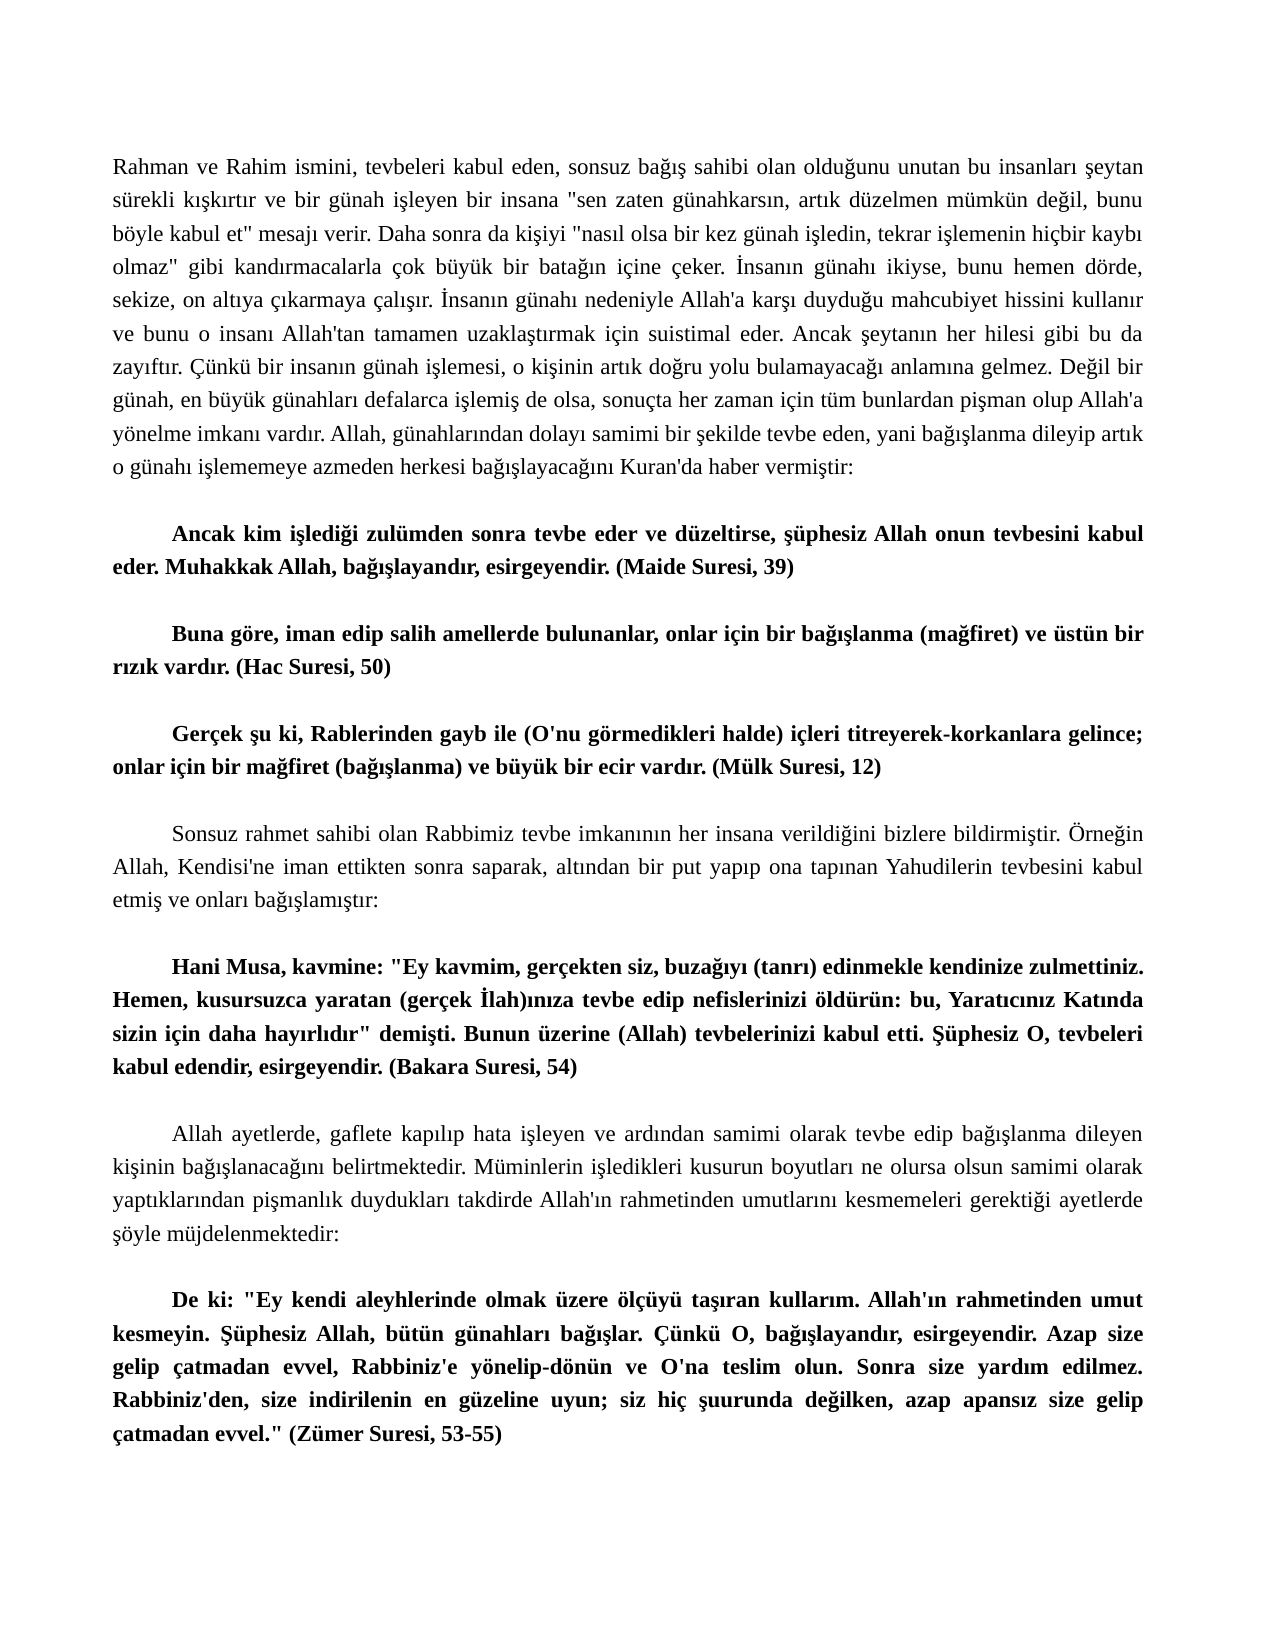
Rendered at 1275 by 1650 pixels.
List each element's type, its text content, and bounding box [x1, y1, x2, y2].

text Gerçek şu ki, Rablerinden gayb ile (O'nu görmedikleri halde) içleri titreyerek-korkanlara gelince; onlar için bir mağfiret (bağışlanma) ve büyük bir ecir vardır. (Mülk Suresi, 12) [112, 714, 1145, 781]
text Rahman ve Rahim ismini, tevbeleri kabul eden, sonsuz bağış sahibi olan olduğunu unutan bu insanları şeytan sürekli kışkırtır ve bir günah işleyen bir insana "sen zaten günahkarsın, artık düzelmen mümkün değil, bunu böyle kabul et" mesajı verir. Daha sonra da kişiyi "nasıl olsa bir kez günah işledin, tekrar işlemenin hiçbir kaybı olmaz" gibi kandırmacalarla çok büyük bir batağın içine çeker. İnsanın günahı ikiyse, bunu hemen dörde, sekize, on altıya çıkarmaya çalışır. İnsanın günahı nedeniyle Allah'a karşı duyduğu mahcubiyet hissini kullanır ve bunu o insanı Allah'tan tamamen uzaklaştırmak için suistimal eder. Ancak şeytanın her hilesi gibi bu da zayıftır. Çünkü bir insanın günah işlemesi, o kişinin artık doğru yolu bulamayacağı anlamına gelmez. Değil bir günah, en büyük günahları defalarca işlemiş de olsa, sonuçta her zaman için tüm bunlardan pişman olup Allah'a yönelme imkanı vardır. Allah, günahlarından dolayı samimi bir şekilde tevbe eden, yani bağışlanma dileyip artık o günahı işlememeye azmeden herkesi bağışlayacağını Kuran'da haber vermiştir: [112, 148, 1145, 481]
text Hani Musa, kavmine: "Ey kavmim, gerçekten siz, buzağıyı (tanrı) edinmekle kendinize zulmettiniz. Hemen, kusursuzca yaratan (gerçek İlah)ınıza tevbe edip nefislerinizi öldürün: bu, Yaratıcınız Katında sizin için daha hayırlıdır" demişti. Bunun üzerine (Allah) tevbelerinizi kabul etti. Şüphesiz O, tevbeleri kabul edendir, esirgeyendir. (Bakara Suresi, 54) [112, 948, 1145, 1081]
text Sonsuz rahmet sahibi olan Rabbimiz tevbe imkanının her insana verildiğini bizlere bildirmiştir. Örneğin Allah, Kendisi'ne iman ettikten sonra saparak, altından bir put yapıp ona tapınan Yahudilerin tevbesini kabul etmiş ve onları bağışlamıştır: [112, 814, 1145, 914]
text Allah ayetlerde, gaflete kapılıp hata işleyen ve ardından samimi olarak tevbe edip bağışlanma dileyen kişinin bağışlanacağını belirtmektedir. Müminlerin işledikleri kusurun boyutları ne olursa olsun samimi olarak yaptıklarından pişmanlık duydukları takdirde Allah'ın rahmetinden umutlarını kesmemeleri gerektiği ayetlerde şöyle müjdelenmektedir: [112, 1114, 1145, 1248]
text Ancak kim işlediği zulümden sonra tevbe eder ve düzeltirse, şüphesiz Allah onun tevbesini kabul eder. Muhakkak Allah, bağışlayandır, esirgeyendir. (Maide Suresi, 39) [112, 514, 1145, 581]
text Buna göre, iman edip salih amellerde bulunanlar, onlar için bir bağışlanma (mağfiret) ve üstün bir rızık vardır. (Hac Suresi, 50) [112, 614, 1145, 681]
text De ki: "Ey kendi aleyhlerinde olmak üzere ölçüyü taşıran kullarım. Allah'ın rahmetinden umut kesmeyin. Şüphesiz Allah, bütün günahları bağışlar. Çünkü O, bağışlayandır, esirgeyendir. Azap size gelip çatmadan evvel, Rabbiniz'e yönelip-dönün ve O'na teslim olun. Sonra size yardım edilmez. Rabbiniz'den, size indirilenin en güzeline uyun; siz hiç şuurunda değilken, azap apansız size gelip çatmadan evvel." (Zümer Suresi, 53-55) [112, 1281, 1145, 1448]
